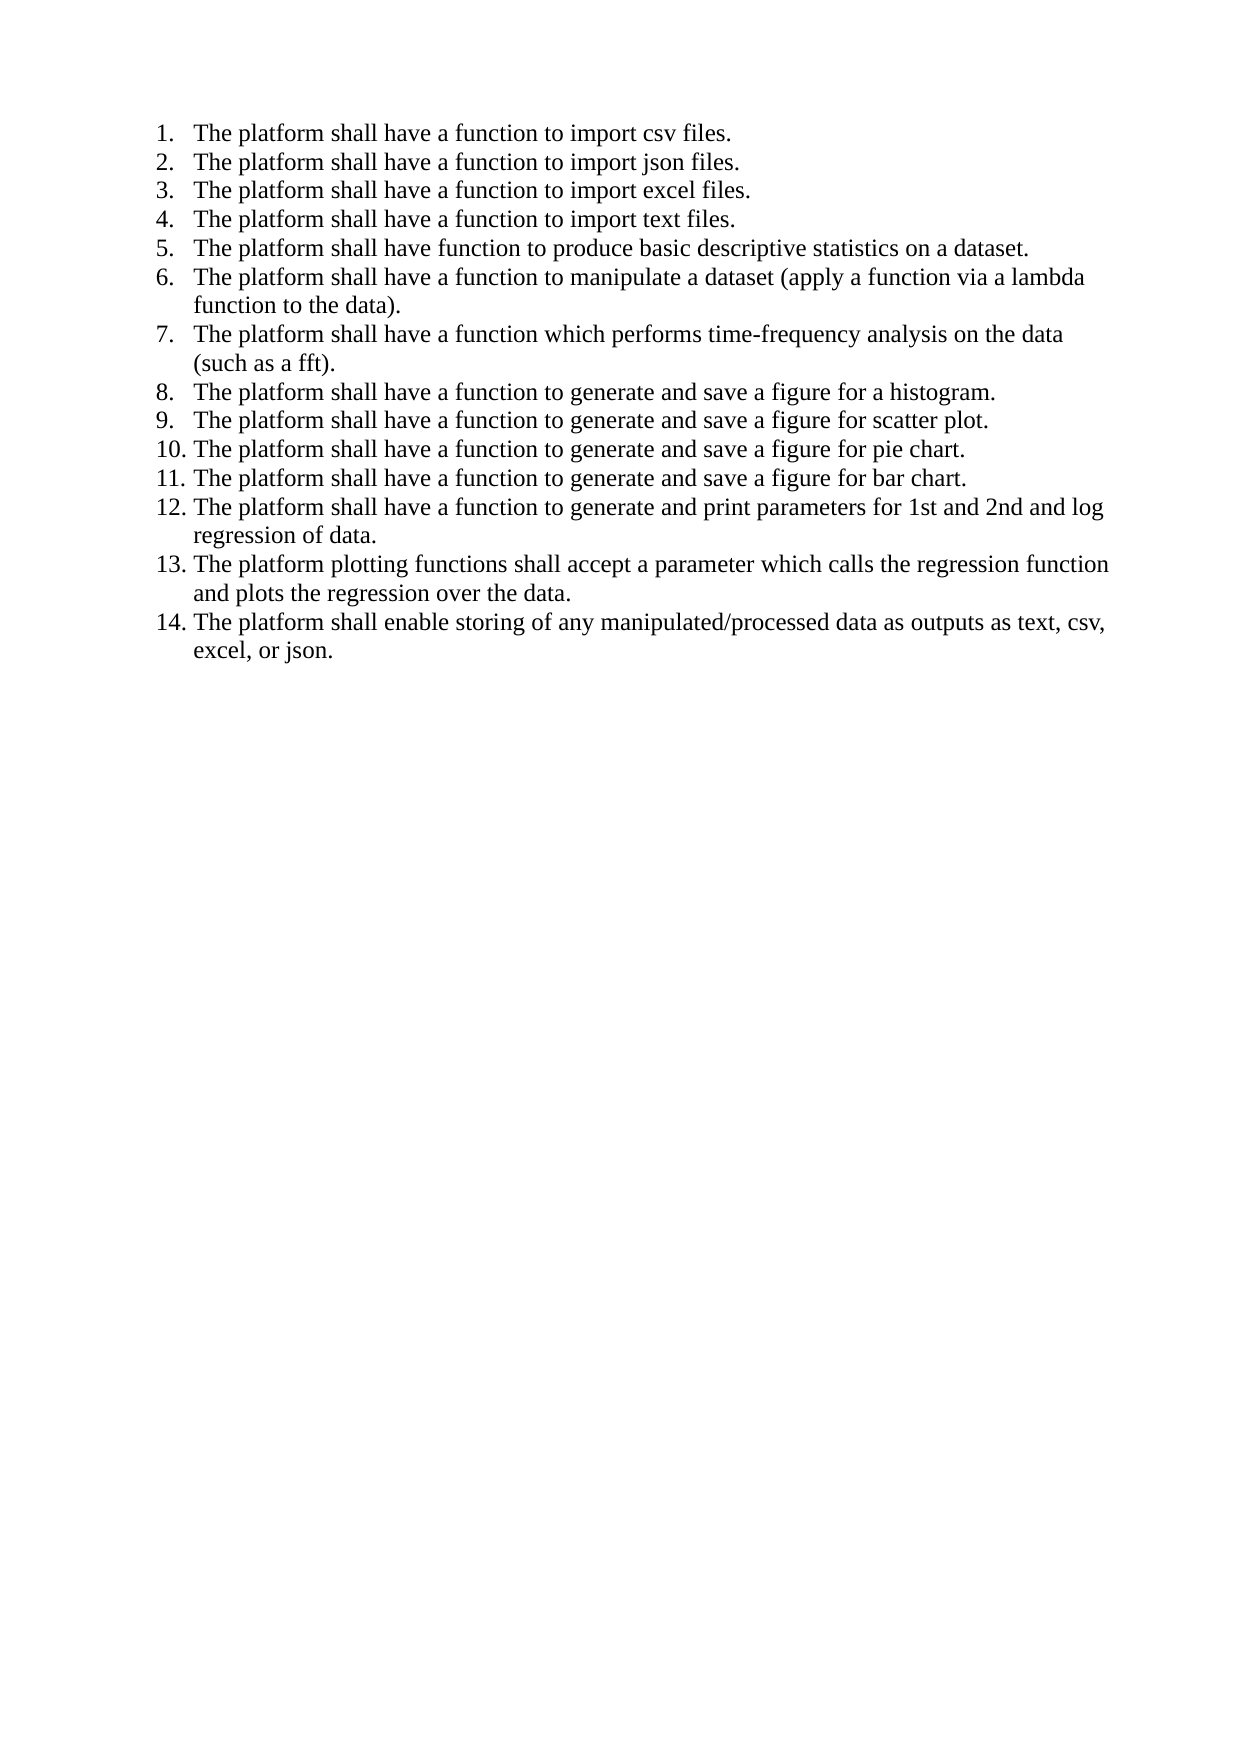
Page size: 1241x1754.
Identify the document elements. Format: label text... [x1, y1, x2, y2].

list The platform shall have a function to import excel files. [156, 176, 1122, 204]
list The platform shall have a function to import csv files. [156, 118, 1122, 147]
list The platform shall have a function to import json files. [156, 147, 1122, 176]
list The platform shall have function to produce basic descriptive statistics on a dataset. [156, 233, 1122, 262]
list The platform shall have a function to generate and save a figure for a histogram. [156, 377, 1122, 406]
list The platform shall have a function to generate and save a figure for scatter plot. [156, 406, 1122, 434]
list The platform shall have a function to generate and print parameters for 1st and 2nd and log regression of data. [156, 492, 1122, 549]
list The platform plotting functions shall accept a parameter which calls the regression function and plots the regression over the data. [156, 549, 1122, 607]
list The platform shall have a function which performs time-frequency analysis on the data (such as a fft). [156, 319, 1122, 377]
list The platform shall have a function to import text files. [156, 204, 1122, 233]
list The platform shall have a function to generate and save a figure for pie chart. [156, 434, 1122, 463]
list The platform shall have a function to manipulate a dataset (apply a function via a lambda function to the data). [156, 262, 1122, 319]
list The platform shall enable storing of any manipulated/processed data as outputs as text, csv, excel, or json. [156, 607, 1122, 664]
list The platform shall have a function to generate and save a figure for bar chart. [156, 463, 1122, 492]
